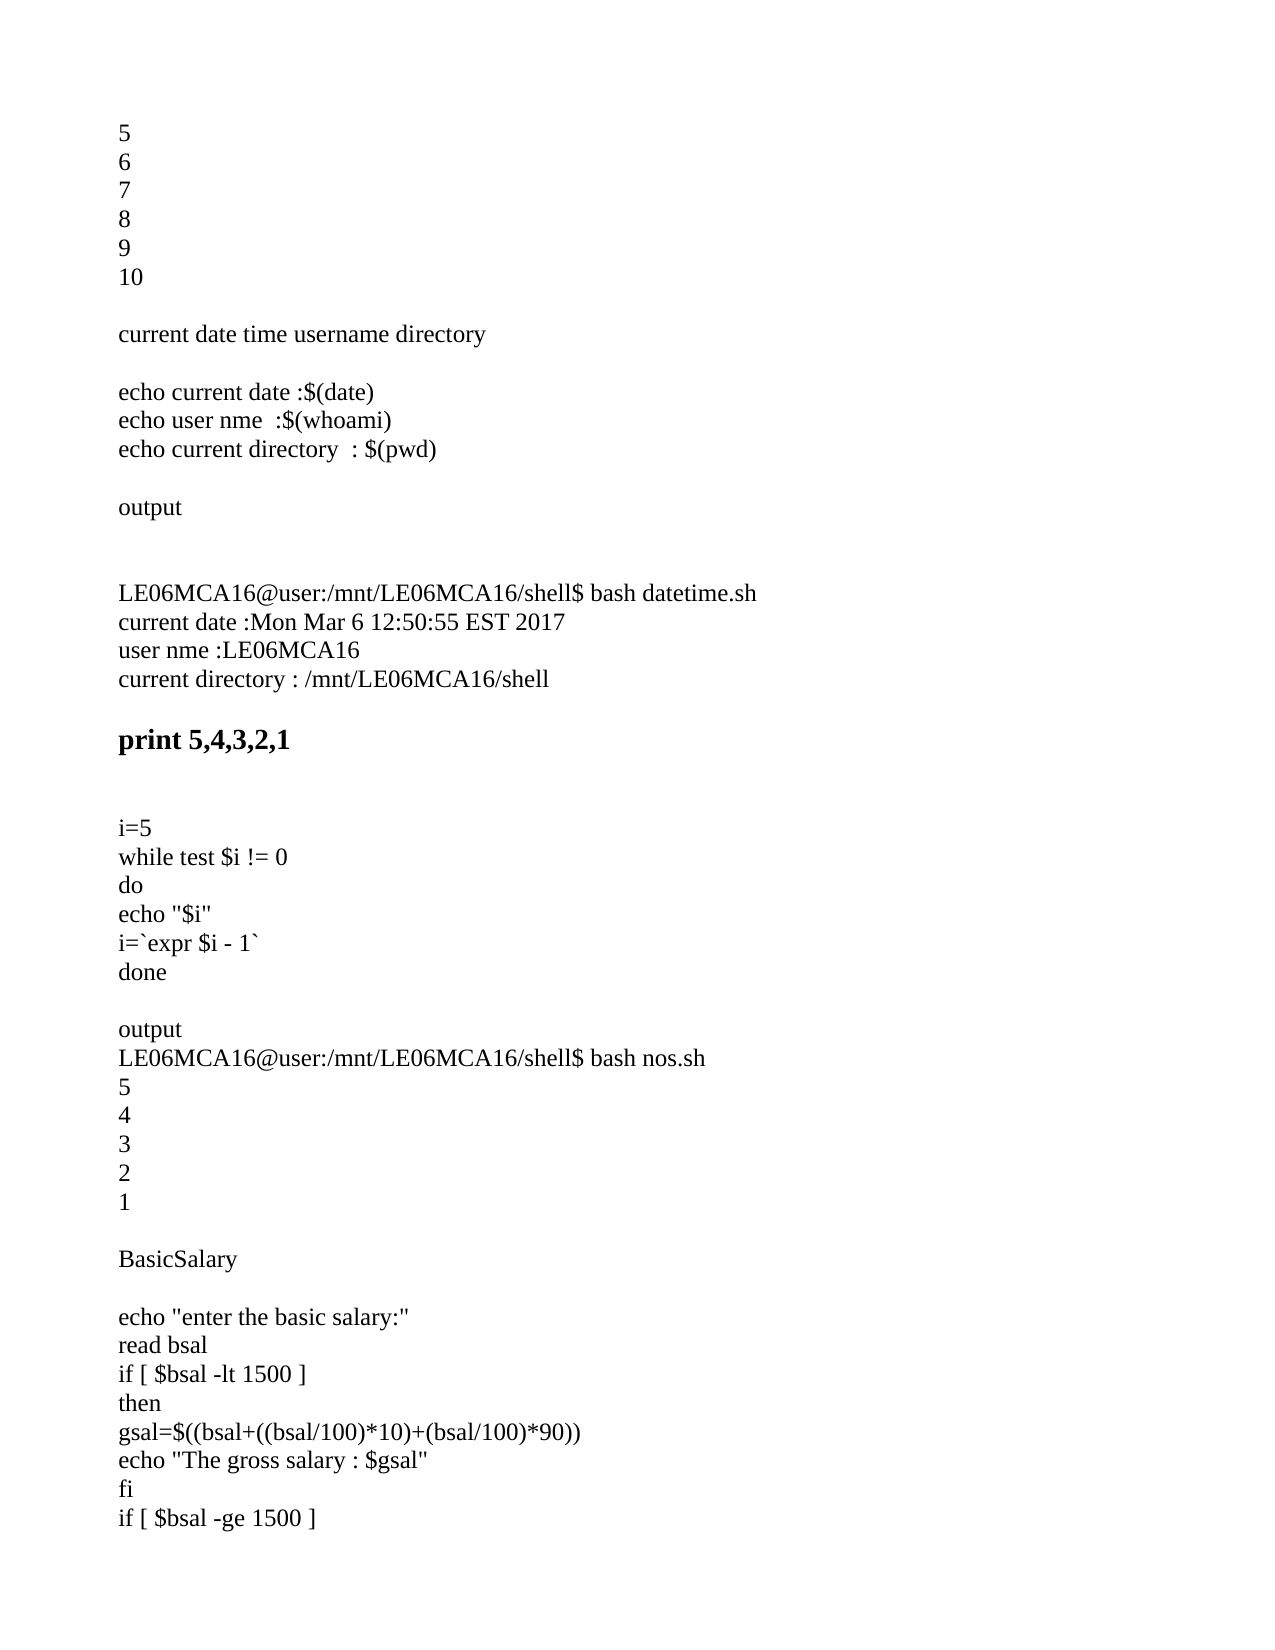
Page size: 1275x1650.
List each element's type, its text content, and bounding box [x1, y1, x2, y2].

text current date time username directory [118, 319, 1157, 348]
text do [118, 870, 1157, 899]
text output [118, 1014, 1157, 1043]
text then [118, 1388, 1157, 1417]
text done [118, 957, 1157, 985]
text if [ $bsal -lt 1500 ] [118, 1359, 1157, 1388]
text fi [118, 1474, 1157, 1503]
text 3 [118, 1129, 1157, 1158]
text 5 [118, 118, 1157, 147]
text current date :Mon Mar 6 12:50:55 EST 2017 [118, 607, 1157, 636]
text echo user nme :$(whoami) [118, 406, 1157, 434]
text echo current directory : $(pwd) [118, 434, 1157, 463]
text read bsal [118, 1330, 1157, 1359]
text 1 [118, 1187, 1157, 1215]
text echo "The gross salary : $gsal" [118, 1445, 1157, 1474]
text i=`expr $i - 1` [118, 928, 1157, 957]
text 9 [118, 233, 1157, 262]
text user nme :LE06MCA16 [118, 636, 1157, 664]
text if [ $bsal -ge 1500 ] [118, 1503, 1157, 1532]
text 6 [118, 147, 1157, 176]
text echo current date :$(date) [118, 377, 1157, 406]
text 10 [118, 262, 1157, 291]
text BasicSalary [118, 1244, 1157, 1273]
text i=5 [118, 813, 1157, 842]
text 4 [118, 1100, 1157, 1129]
text LE06MCA16@user:/mnt/LE06MCA16/shell$ bash datetime.sh [118, 578, 1157, 607]
text 8 [118, 204, 1157, 233]
text 7 [118, 176, 1157, 204]
text 2 [118, 1158, 1157, 1187]
text LE06MCA16@user:/mnt/LE06MCA16/shell$ bash nos.sh [118, 1043, 1157, 1072]
text current directory : /mnt/LE06MCA16/shell [118, 664, 1157, 693]
text echo "$i" [118, 899, 1157, 928]
text output [118, 492, 1157, 521]
text echo "enter the basic salary:" [118, 1302, 1157, 1330]
text 5 [118, 1072, 1157, 1100]
text gsal=$((bsal+((bsal/100)*10)+(bsal/100)*90)) [118, 1417, 1157, 1445]
text while test $i != 0 [118, 842, 1157, 870]
text print 5,4,3,2,1 [118, 722, 1157, 755]
